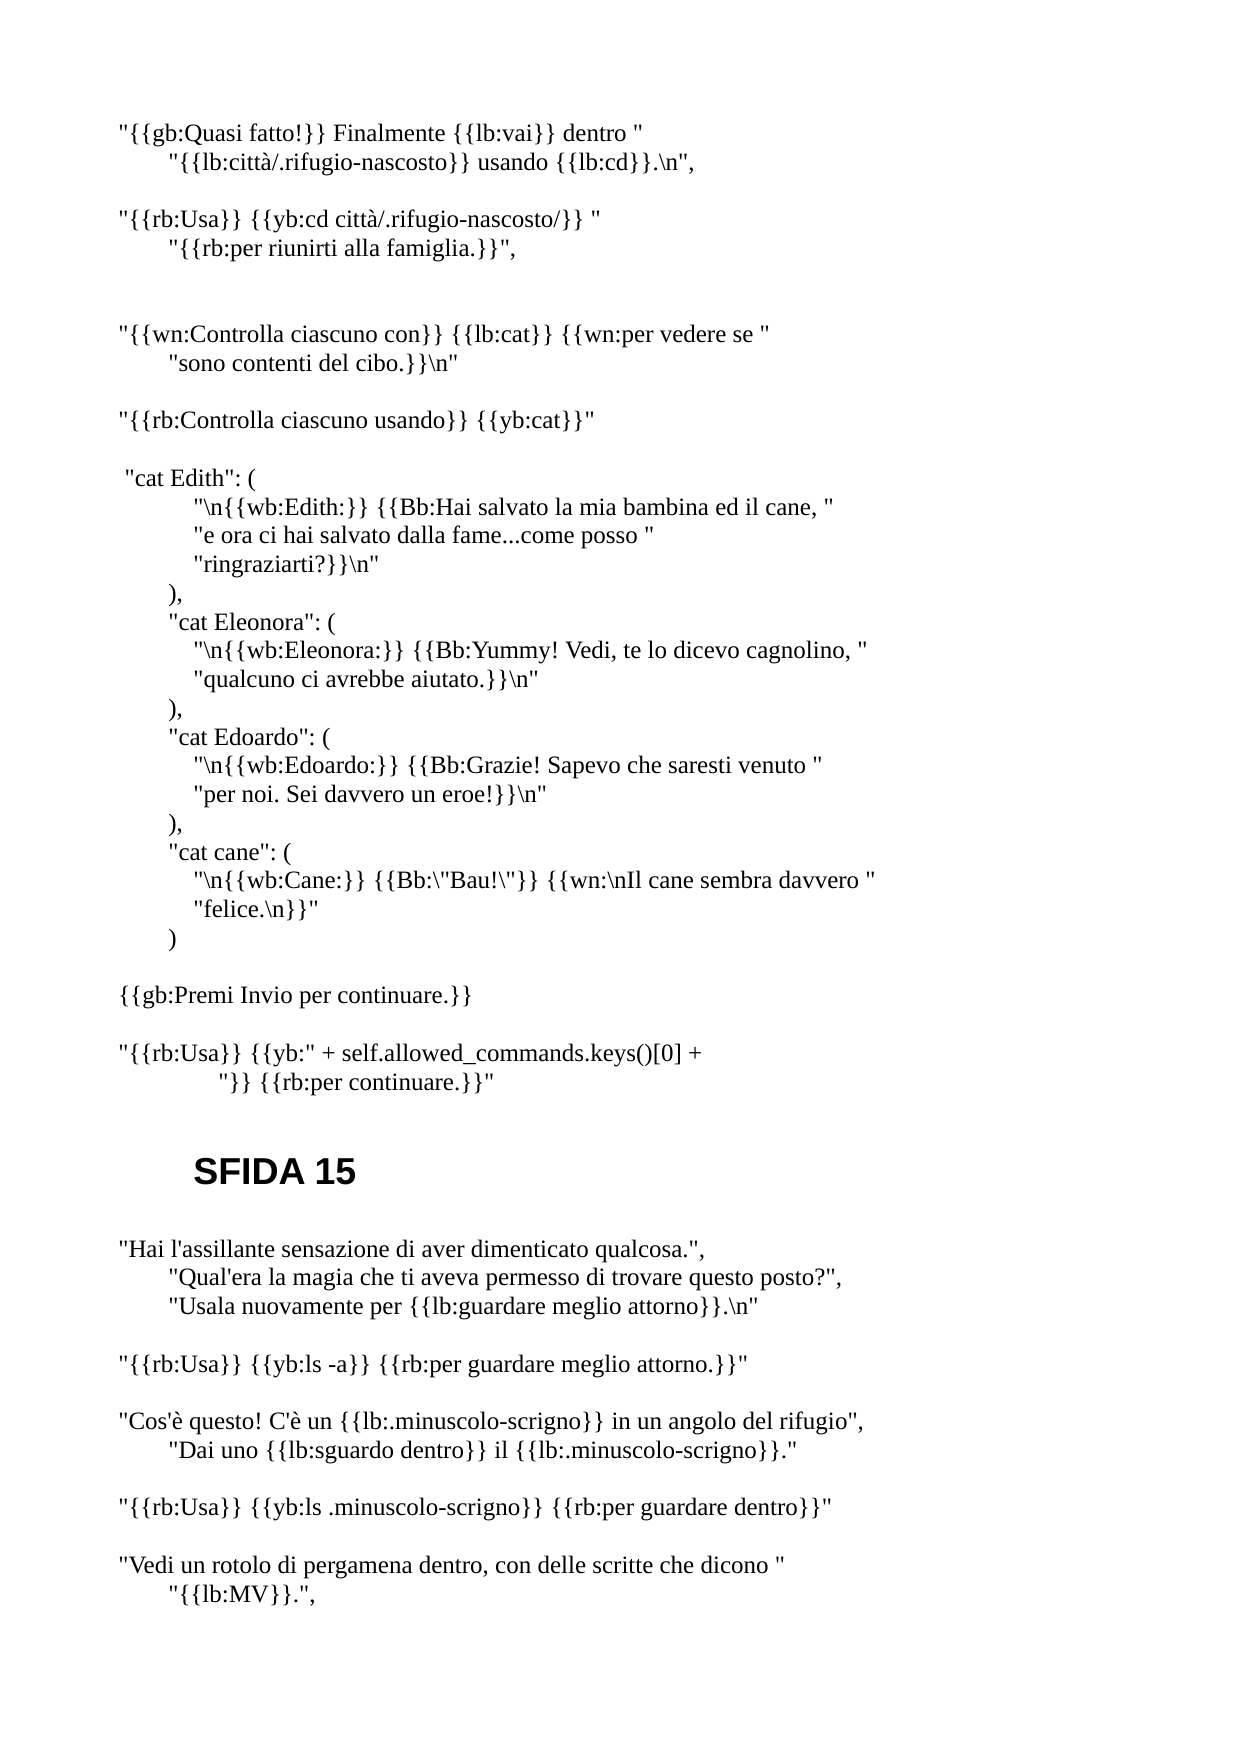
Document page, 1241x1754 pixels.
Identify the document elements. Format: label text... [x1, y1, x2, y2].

text "{{rb:Usa}} {{yb:" + self.allowed_commands.keys()[0] + [118, 1038, 1122, 1067]
text "\n{{wb:Cane:}} {{Bb:\"Bau!\"}} {{wn:\nIl cane sembra davvero " [118, 866, 1122, 894]
text ), [118, 693, 1122, 722]
text "felice.\n}}" [118, 894, 1122, 923]
text "cat Eleonora": ( [118, 607, 1122, 636]
text "\n{{wb:Edoardo:}} {{Bb:Grazie! Sapevo che saresti venuto " [118, 751, 1122, 779]
text "{{gb:Quasi fatto!}} Finalmente {{lb:vai}} dentro " [118, 118, 1122, 147]
text "{{lb:MV}}.", [118, 1579, 1122, 1607]
text "\n{{wb:Edith:}} {{Bb:Hai salvato la mia bambina ed il cane, " [118, 492, 1122, 521]
text "\n{{wb:Eleonora:}} {{Bb:Yummy! Vedi, te lo dicevo cagnolino, " [118, 636, 1122, 664]
text ), [118, 808, 1122, 837]
text "Dai uno {{lb:sguardo dentro}} il {{lb:.minuscolo-scrigno}}." [118, 1435, 1122, 1464]
text ), [118, 578, 1122, 607]
text "e ora ci hai salvato dalla fame...come posso " [118, 521, 1122, 549]
text ) [118, 923, 1122, 952]
text "{{lb:città/.rifugio-nascosto}} usando {{lb:cd}}.\n", [118, 147, 1122, 176]
text "sono contenti del cibo.}}\n" [118, 348, 1122, 377]
text "cat Edoardo": ( [118, 722, 1122, 751]
text "cat Edith": ( [118, 463, 1122, 492]
text "Usala nuovamente per {{lb:guardare meglio attorno}}.\n" [118, 1291, 1122, 1320]
text "Qual'era la magia che ti aveva permesso di trovare questo posto?", [118, 1262, 1122, 1291]
text "{{rb:Usa}} {{yb:ls .minuscolo-scrigno}} {{rb:per guardare dentro}}" [118, 1492, 1122, 1521]
text "Cos'è questo! C'è un {{lb:.minuscolo-scrigno}} in un angolo del rifugio", [118, 1406, 1122, 1435]
text "{{wn:Controlla ciascuno con}} {{lb:cat}} {{wn:per vedere se " [118, 319, 1122, 348]
text "}} {{rb:per continuare.}}" [118, 1067, 1122, 1096]
text {{gb:Premi Invio per continuare.}} [118, 981, 1122, 1009]
text "Hai l'assillante sensazione di aver dimenticato qualcosa.", [118, 1234, 1122, 1262]
text "cat cane": ( [118, 837, 1122, 866]
text "{{rb:Controlla ciascuno usando}} {{yb:cat}}" [118, 406, 1122, 434]
text "{{rb:Usa}} {{yb:ls -a}} {{rb:per guardare meglio attorno.}}" [118, 1349, 1122, 1377]
subtitle SFIDA 15 [118, 1149, 1122, 1192]
text "{{rb:Usa}} {{yb:cd città/.rifugio-nascosto/}} " [118, 204, 1122, 233]
text "{{rb:per riunirti alla famiglia.}}", [118, 233, 1122, 262]
text "ringraziarti?}}\n" [118, 549, 1122, 578]
text "Vedi un rotolo di pergamena dentro, con delle scritte che dicono " [118, 1550, 1122, 1579]
text "qualcuno ci avrebbe aiutato.}}\n" [118, 664, 1122, 693]
text "per noi. Sei davvero un eroe!}}\n" [118, 779, 1122, 808]
